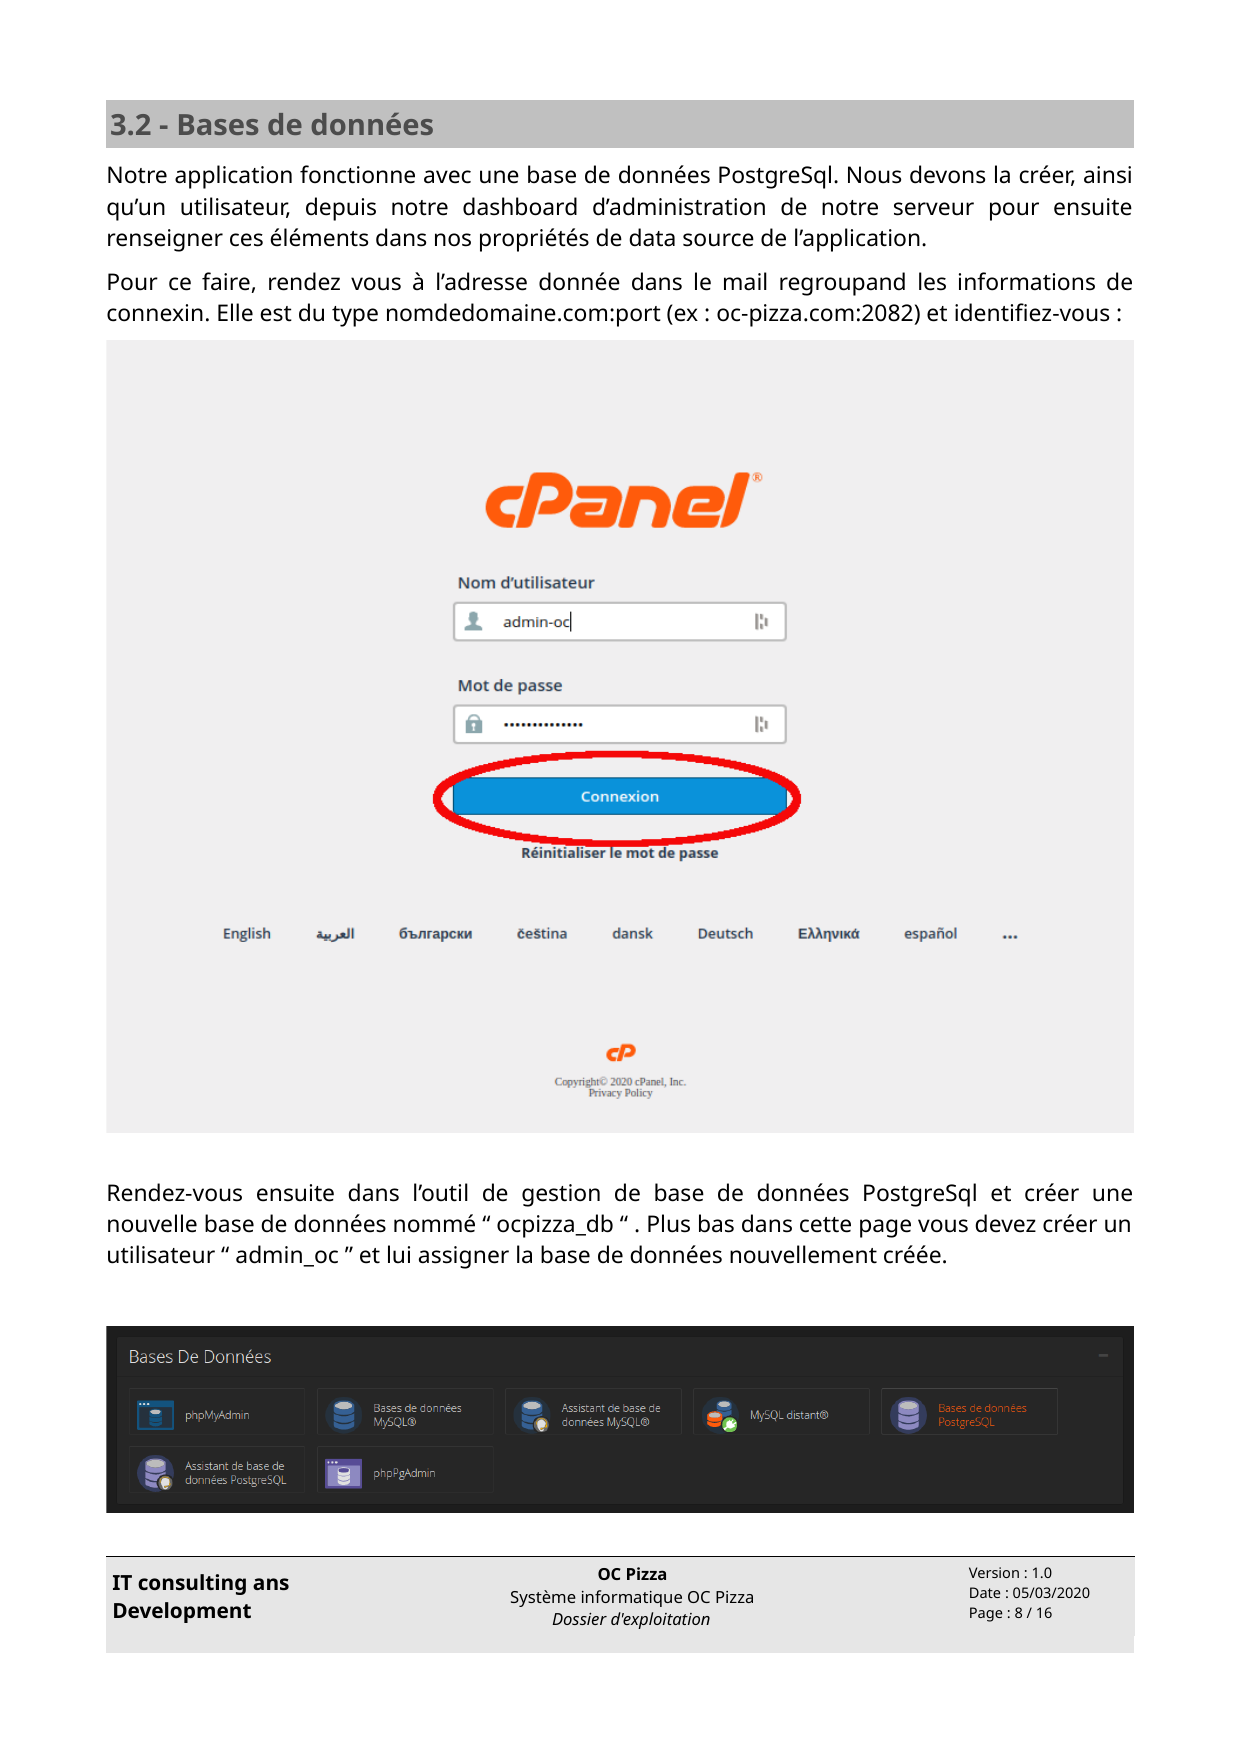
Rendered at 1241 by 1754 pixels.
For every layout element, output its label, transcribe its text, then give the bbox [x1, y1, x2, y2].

text Rendez-vous ensuite dans l’outil de gestion de base de données PostgreSql et créer une nouvelle base de données nommé “ ocpizza_db “ . Plus bas dans cette page vous devez créer un utilisateur “ admin_oc ” et lui assigner la base de données nouvellement créée. [106, 1177, 1134, 1271]
subtitle Bases de données [107, 101, 1133, 147]
picture [106, 340, 1134, 1133]
text Notre application fonctionne avec une base de données PostgreSql. Nous devons la créer, ainsi qu’un utilisateur, depuis notre dashboard d’administration de notre serveur pour ensuite renseigner ces éléments dans nos propriétés de data source de l’application. [106, 159, 1134, 253]
text Pour ce faire, rendez vous à l’adresse donnée dans le mail regroupand les informations de connexin. Elle est du type nomdedomaine.com:port (ex : oc-pizza.com:2082) et identifiez-vous : [106, 266, 1134, 328]
picture [106, 1326, 1134, 1513]
